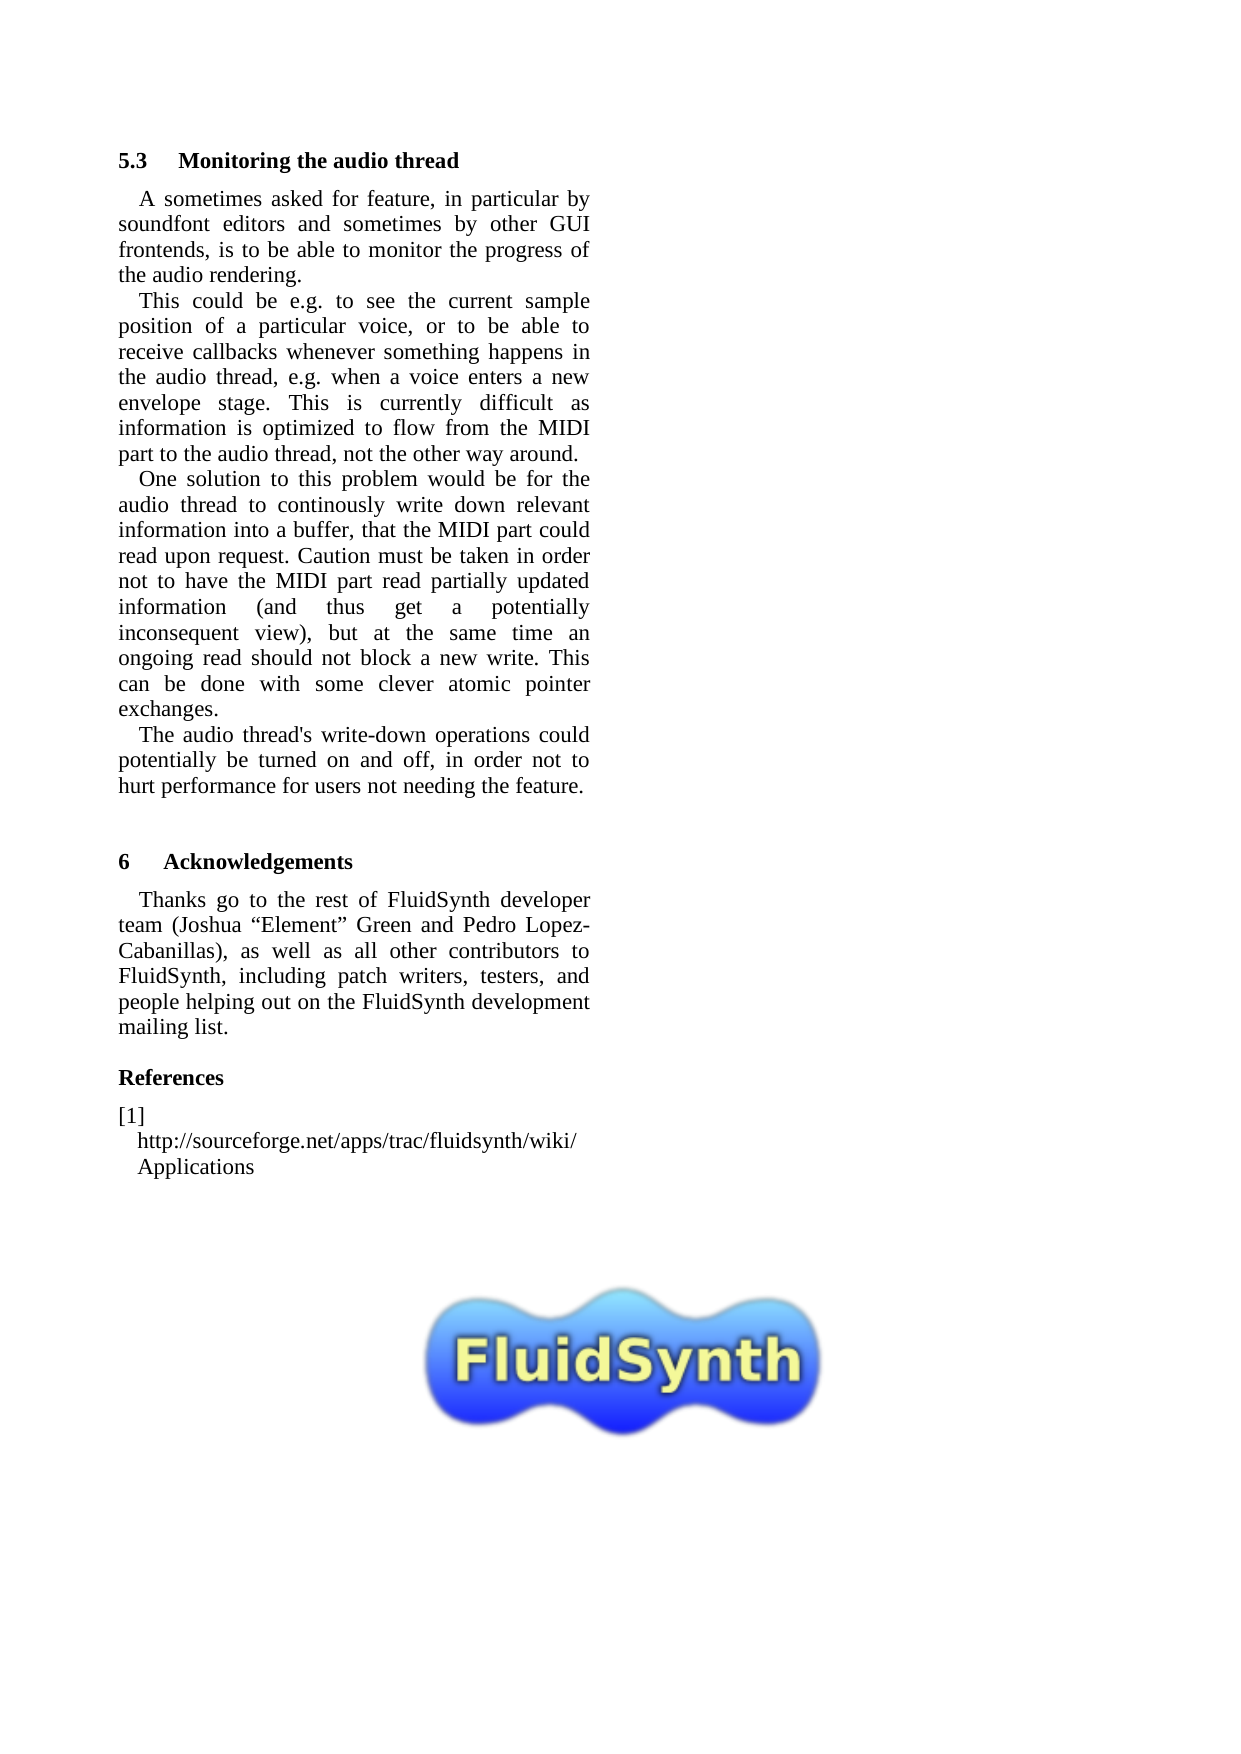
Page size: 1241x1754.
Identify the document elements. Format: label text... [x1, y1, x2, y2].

subtitle Monitoring the audio thread [118, 148, 591, 173]
picture [421, 1284, 825, 1440]
text Thanks go to the rest of FluidSynth developer team (Joshua “Element” Green and Pedro Lopez-Cabanillas), as well as all other contributors to FluidSynth, including patch writers, testers, and people helping out on the FluidSynth development mailing list. [118, 887, 591, 1040]
text A sometimes asked for feature, in particular by soundfont editors and sometimes by other GUI frontends, is to be able to monitor the progress of the audio rendering. [118, 186, 591, 288]
text [1] http://sourceforge.net/apps/trac/fluidsynth/wiki/Applications [118, 1103, 591, 1179]
text The audio thread's write-down operations could potentially be turned on and off, in order not to hurt performance for users not needing the feature. [118, 722, 591, 798]
text One solution to this problem would be for the audio thread to continously write down relevant information into a buffer, that the MIDI part could read upon request. Caution must be taken in order not to have the MIDI part read partially updated information (and thus get a potentially inconsequent view), but at the same time an ongoing read should not block a new write. This can be done with some clever atomic pointer exchanges. [118, 466, 591, 722]
subtitle References [118, 1065, 591, 1090]
subtitle Acknowledgements [118, 849, 591, 874]
text This could be e.g. to see the current sample position of a particular voice, or to be able to receive callbacks whenever something happens in the audio thread, e.g. when a voice enters a new envelope stage. This is currently difficult as information is optimized to flow from the MIDI part to the audio thread, not the other way around. [118, 288, 591, 466]
